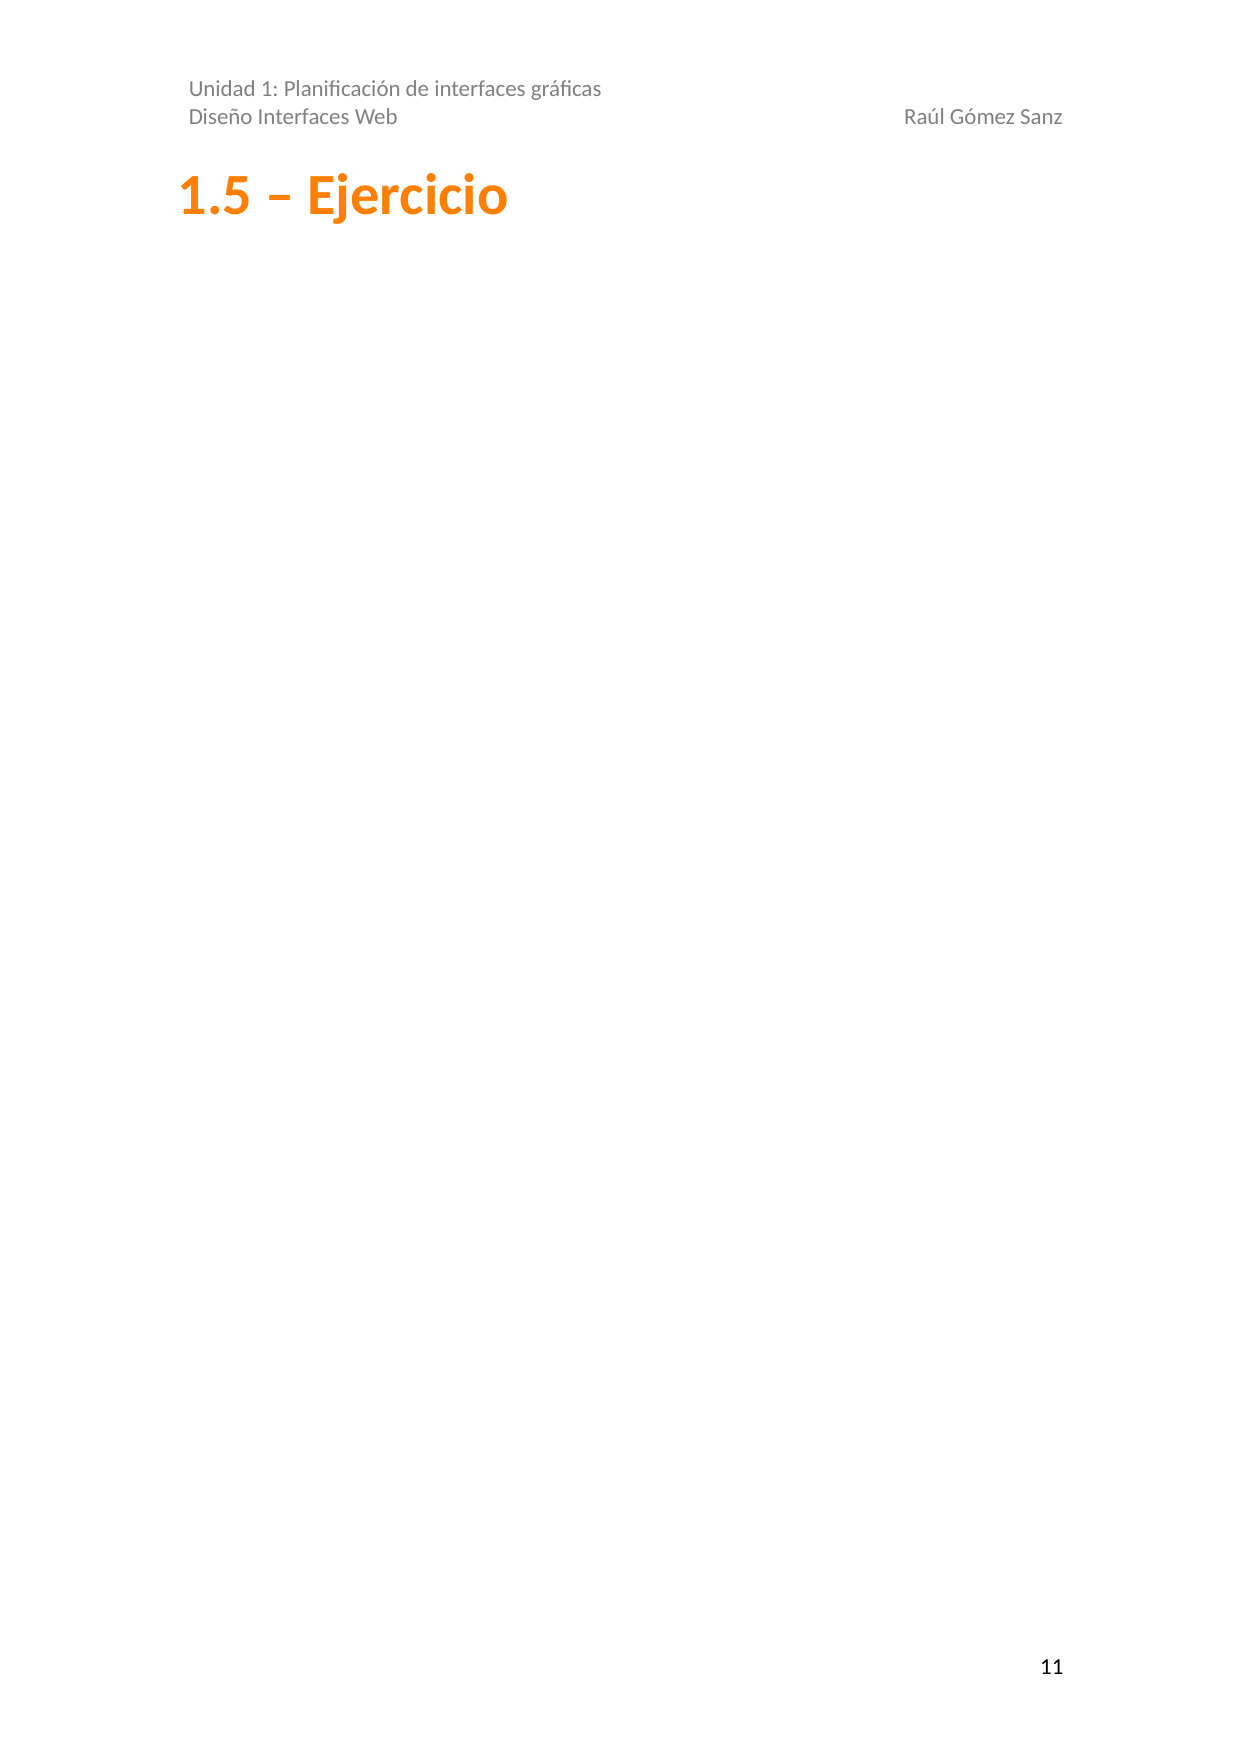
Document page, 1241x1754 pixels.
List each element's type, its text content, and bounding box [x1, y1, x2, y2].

subtitle 1.5 – Ejercicio [177, 158, 1063, 229]
